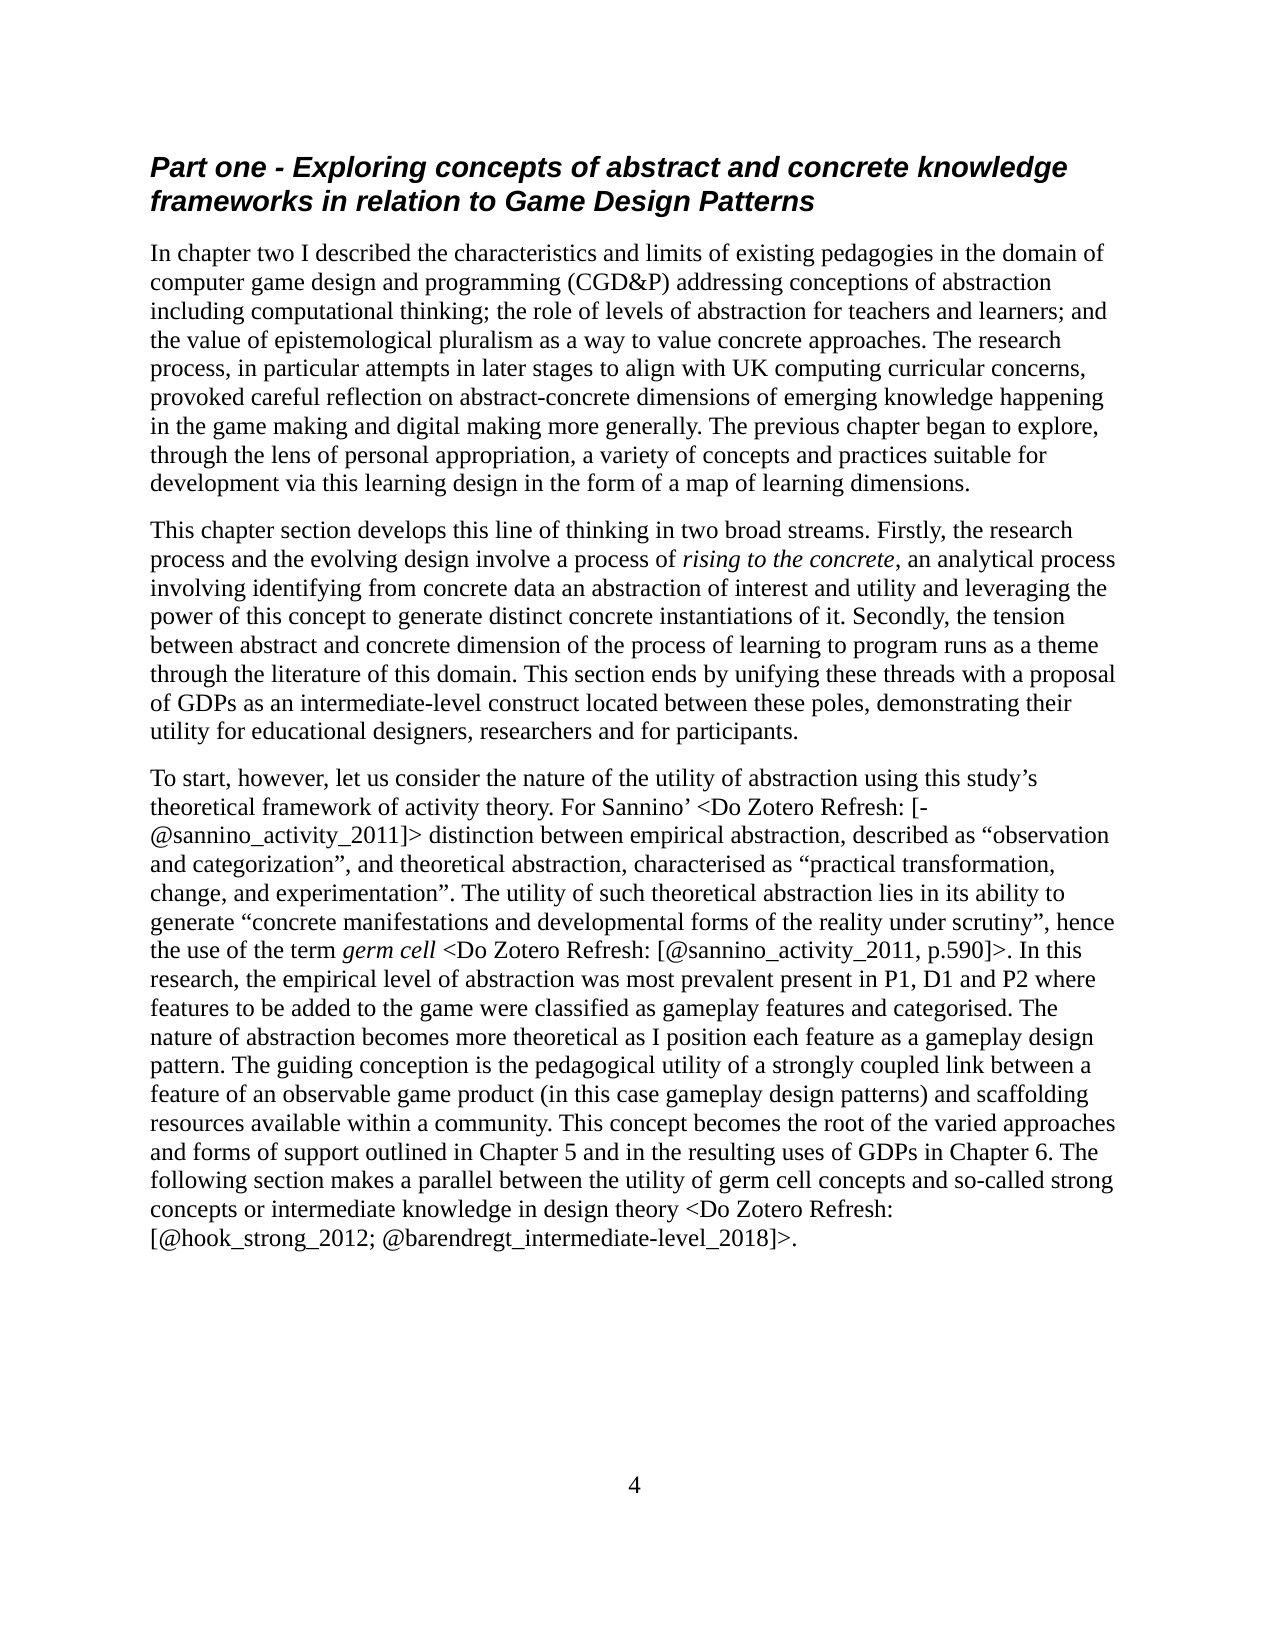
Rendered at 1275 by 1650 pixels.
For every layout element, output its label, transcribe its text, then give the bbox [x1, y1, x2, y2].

subtitle Part one - Exploring concepts of abstract and concrete knowledge frameworks in relation to Game Design Patterns [150, 150, 1125, 217]
text This chapter section develops this line of thinking in two broad streams. Firstly, the research process and the evolving design involve a process of rising to the concrete, an analytical process involving identifying from concrete data an abstraction of interest and utility and leveraging the power of this concept to generate distinct concrete instantiations of it. Secondly, the tension between abstract and concrete dimension of the process of learning to program runs as a theme through the literature of this domain. This section ends by unifying these threads with a proposal of GDPs as an intermediate-level construct located between these poles, demonstrating their utility for educational designers, researchers and for participants. [150, 515, 1125, 745]
text In chapter two I described the characteristics and limits of existing pedagogies in the domain of computer game design and programming (CGD&P) addressing conceptions of abstraction including computational thinking; the role of levels of abstraction for teachers and learners; and the value of epistemological pluralism as a way to value concrete approaches. The research process, in particular attempts in later stages to align with UK computing curricular concerns, provoked careful reflection on abstract-concrete dimensions of emerging knowledge happening in the game making and digital making more generally. The previous chapter began to explore, through the lens of personal appropriation, a variety of concepts and practices suitable for development via this learning design in the form of a map of learning dimensions. [150, 238, 1125, 497]
text To start, however, let us consider the nature of the utility of abstraction using this study’s theoretical framework of activity theory. For Sannino’ <Do Zotero Refresh: [-@sannino_activity_2011]> distinction between empirical abstraction, described as “observation and categorization”, and theoretical abstraction, characterised as “practical transformation, change, and experimentation”. The utility of such theoretical abstraction lies in its ability to generate “concrete manifestations and developmental forms of the reality under scrutiny”, hence the use of the term germ cell <Do Zotero Refresh: [@sannino_activity_2011, p.590]>. In this research, the empirical level of abstraction was most prevalent present in P1, D1 and P2 where features to be added to the game were classified as gameplay features and categorised. The nature of abstraction becomes more theoretical as I position each feature as a gameplay design pattern. The guiding conception is the pedagogical utility of a strongly coupled link between a feature of an observable game product (in this case gameplay design patterns) and scaffolding resources available within a community. This concept becomes the root of the varied approaches and forms of support outlined in Chapter 5 and in the resulting uses of GDPs in Chapter 6. The following section makes a parallel between the utility of germ cell concepts and so-called strong concepts or intermediate knowledge in design theory <Do Zotero Refresh: [@hook_strong_2012; @barendregt_intermediate-level_2018]>. [150, 763, 1125, 1252]
